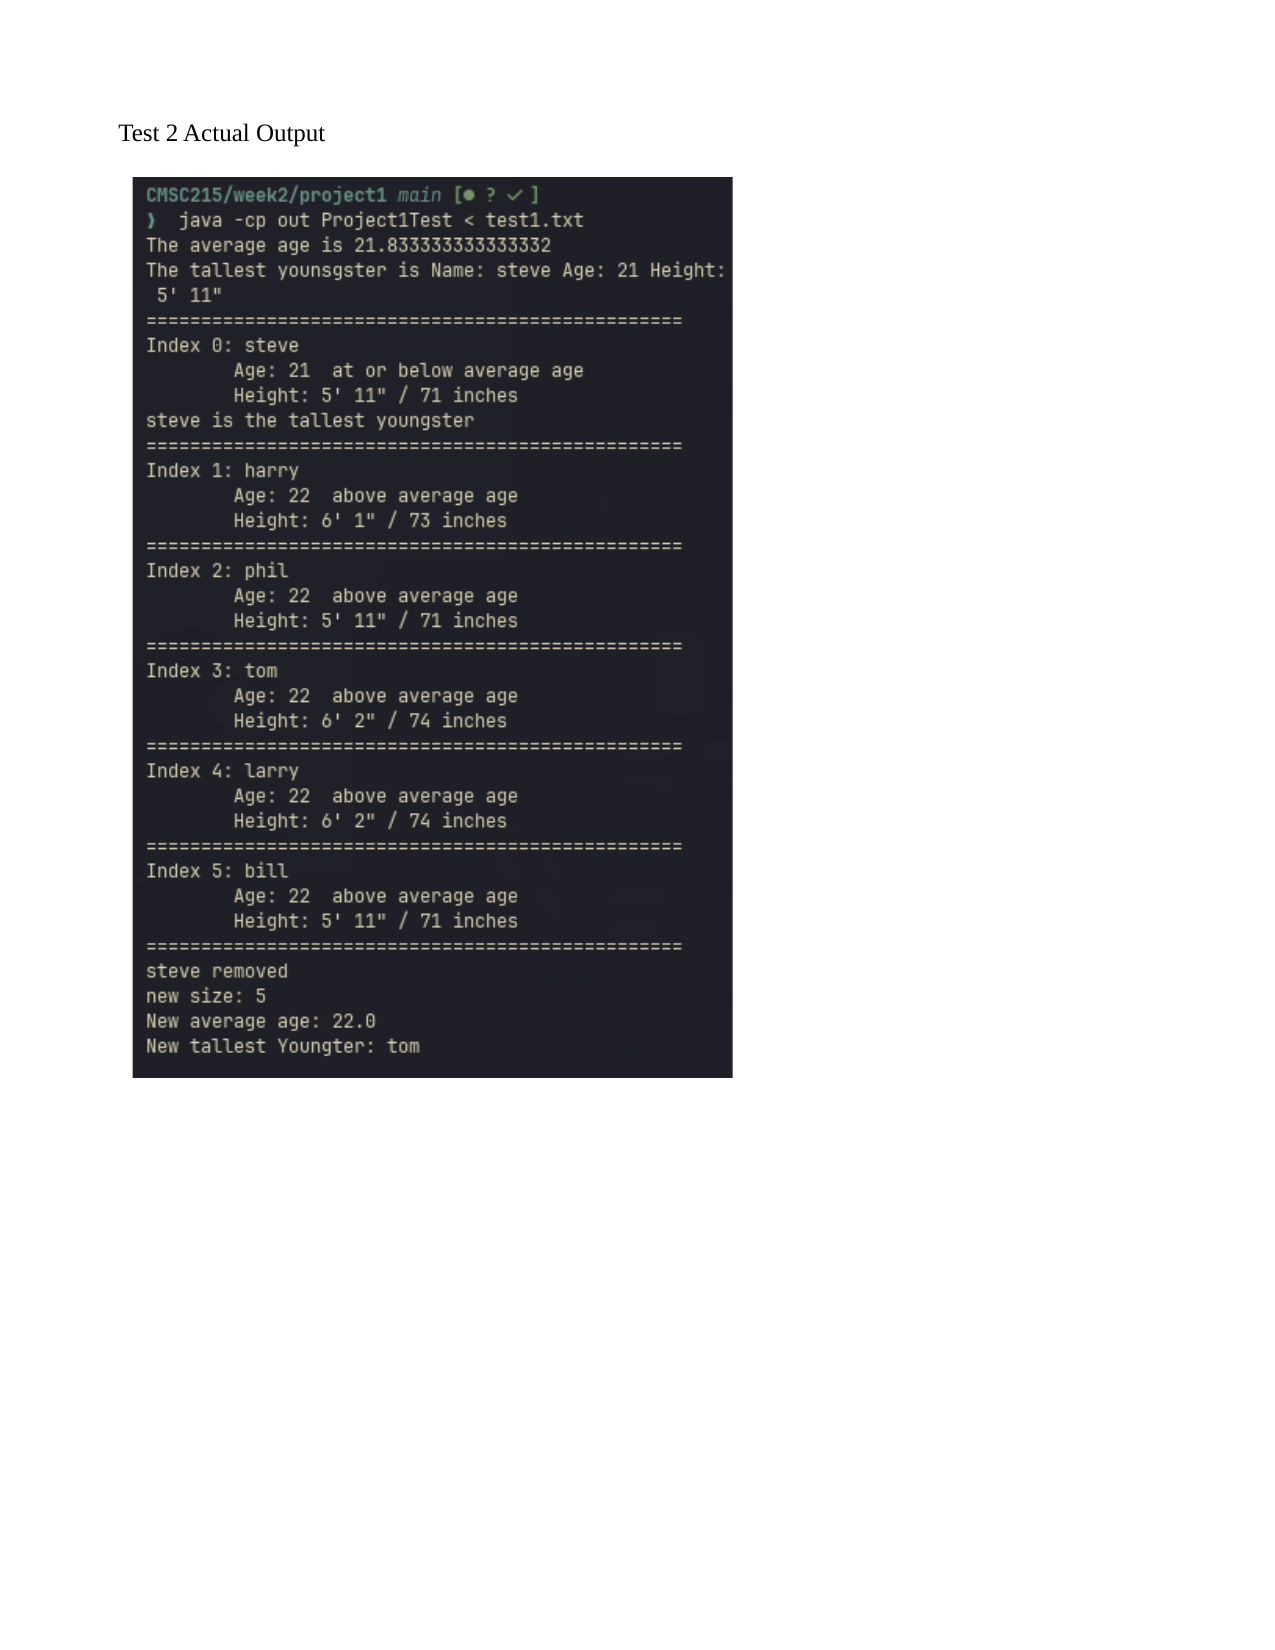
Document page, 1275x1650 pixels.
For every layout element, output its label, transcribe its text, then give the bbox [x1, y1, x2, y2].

text Test 2 Actual Output [118, 118, 1157, 147]
picture [132, 177, 733, 1078]
